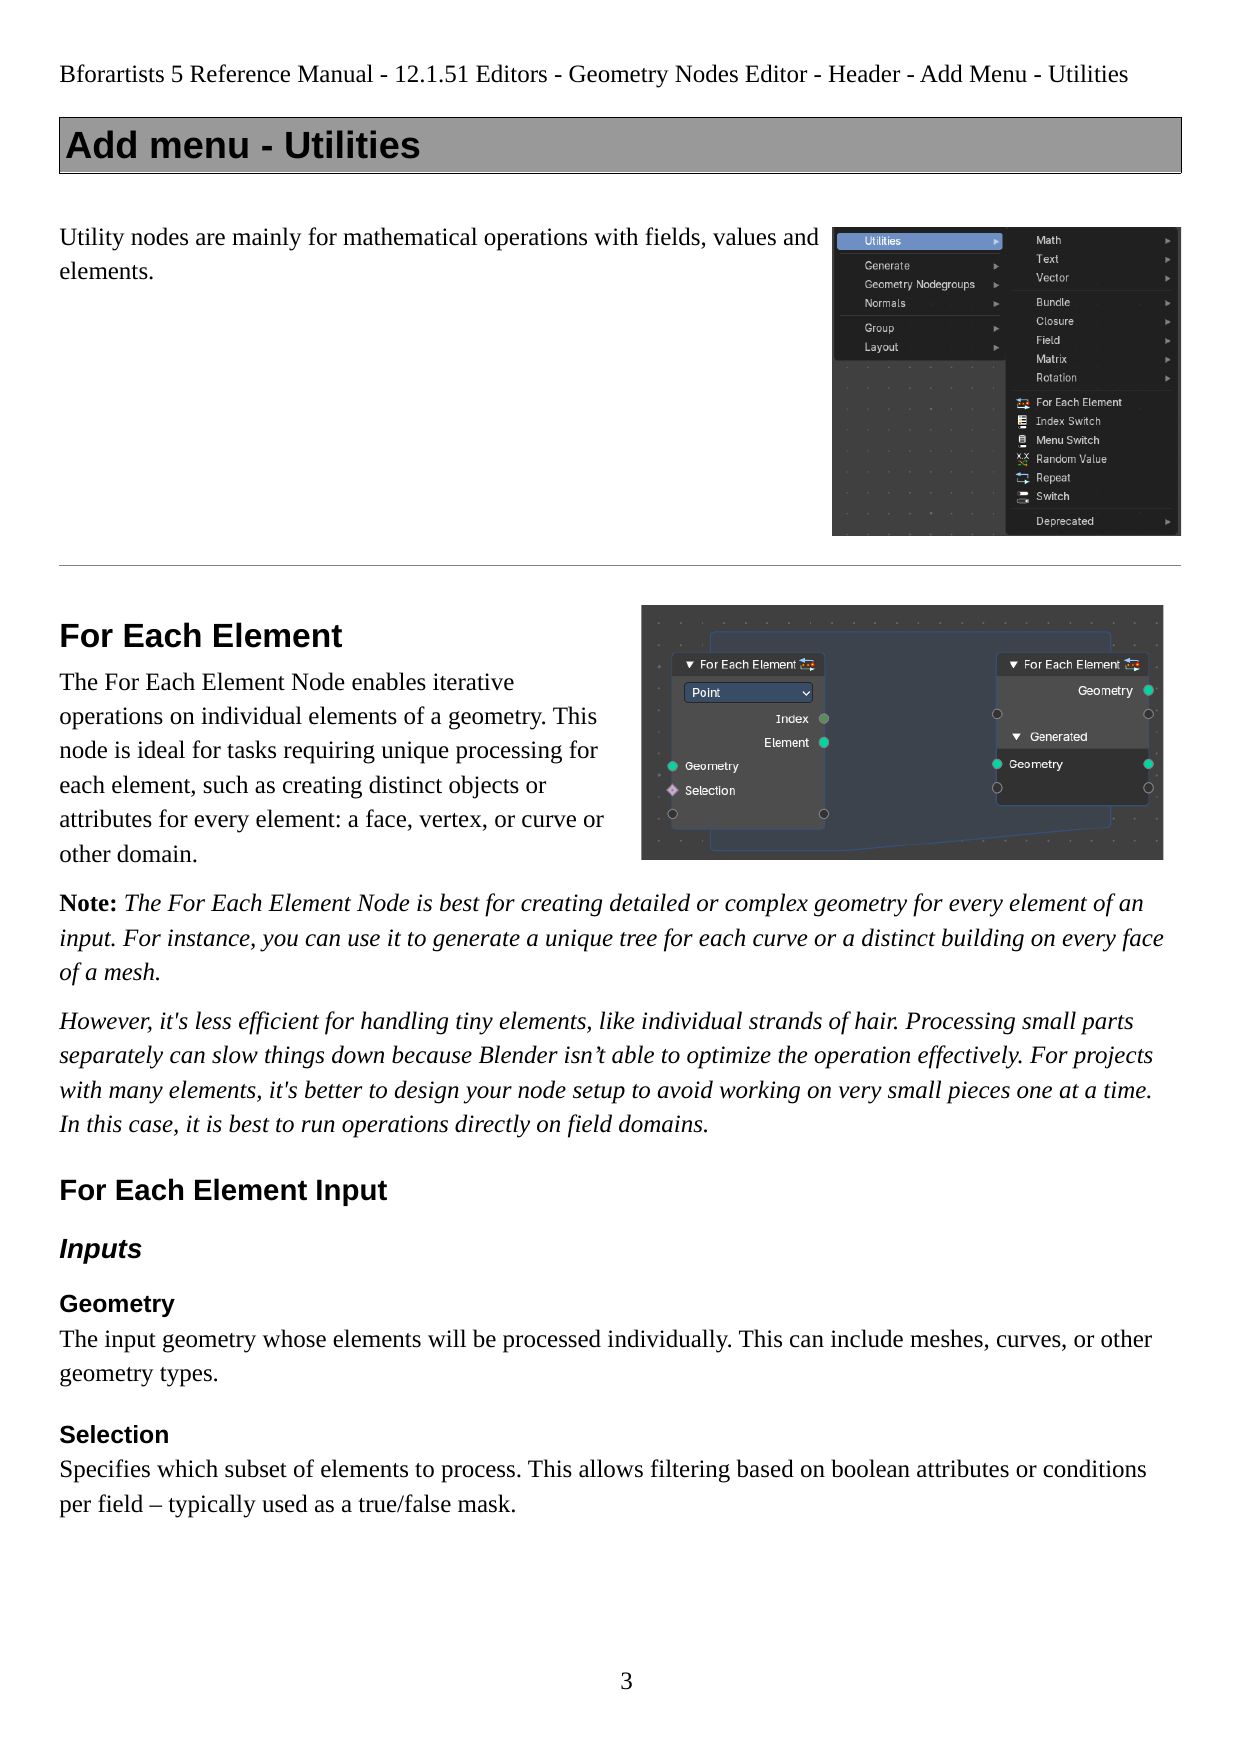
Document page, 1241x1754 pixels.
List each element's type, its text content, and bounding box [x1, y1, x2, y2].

text Utility nodes are mainly for mathematical operations with fields, values and elements. [59, 222, 1181, 285]
text Specifies which subset of elements to process. This allows filtering based on boolean attributes or conditions per field – typically used as a true/false mask. [59, 1454, 1181, 1518]
subtitle For Each Element [59, 616, 641, 654]
picture [641, 605, 1164, 860]
text The For Each Element Node enables iterative operations on individual elements of a geometry. This node is ideal for tasks requiring unique processing for each element, such as creating distinct objects or attributes for every element: a face, vertex, or curve or other domain. [59, 667, 1181, 868]
text The input geometry whose elements will be processed individually. This can include meshes, curves, or other geometry types. [59, 1324, 1181, 1387]
picture [832, 227, 1182, 536]
subtitle Inputs [59, 1232, 1181, 1264]
text Note: The For Each Element Node is best for creating detailed or complex geometry for every element of an input. For instance, you can use it to generate a unique tree for each curve or a distinct building on every face of a mesh. [59, 888, 1181, 986]
subtitle Selection [59, 1420, 1181, 1448]
subtitle For Each Element Input [59, 1173, 1181, 1207]
subtitle [1164, 616, 1181, 654]
table_header Add menu - Utilities [60, 118, 1181, 172]
text However, it's less efficient for handling tiny elements, like individual strands of hair. Processing small parts separately can slow things down because Blender isn’t able to optimize the operation effectively. For projects with many elements, it's better to design your node setup to avoid working on very small pieces one at a time. In this case, it is best to run operations directly on field domains. [59, 1006, 1181, 1138]
subtitle Geometry [59, 1289, 1181, 1317]
